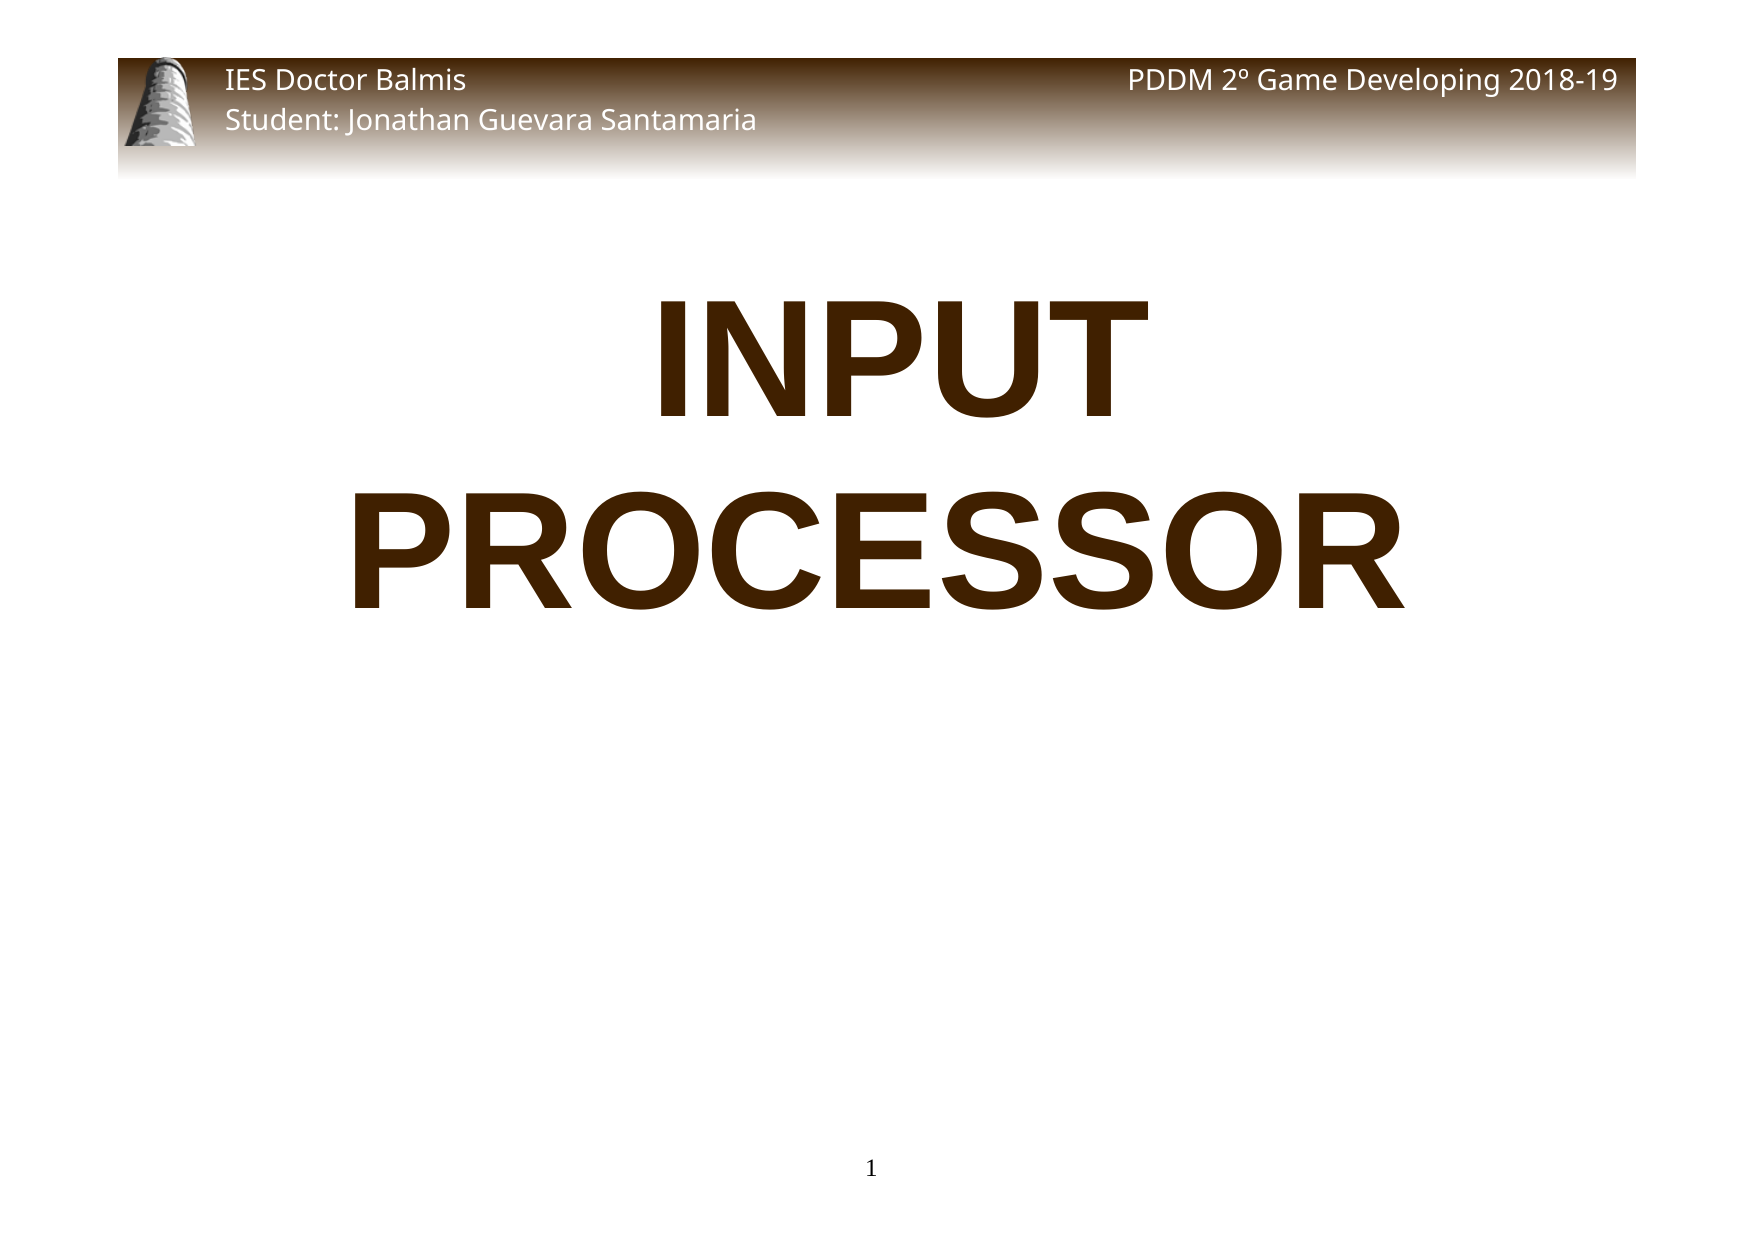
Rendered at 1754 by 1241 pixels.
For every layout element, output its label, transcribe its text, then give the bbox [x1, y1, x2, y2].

picture [121, 57, 202, 146]
subtitle INPUT PROCESSOR [118, 260, 1636, 644]
